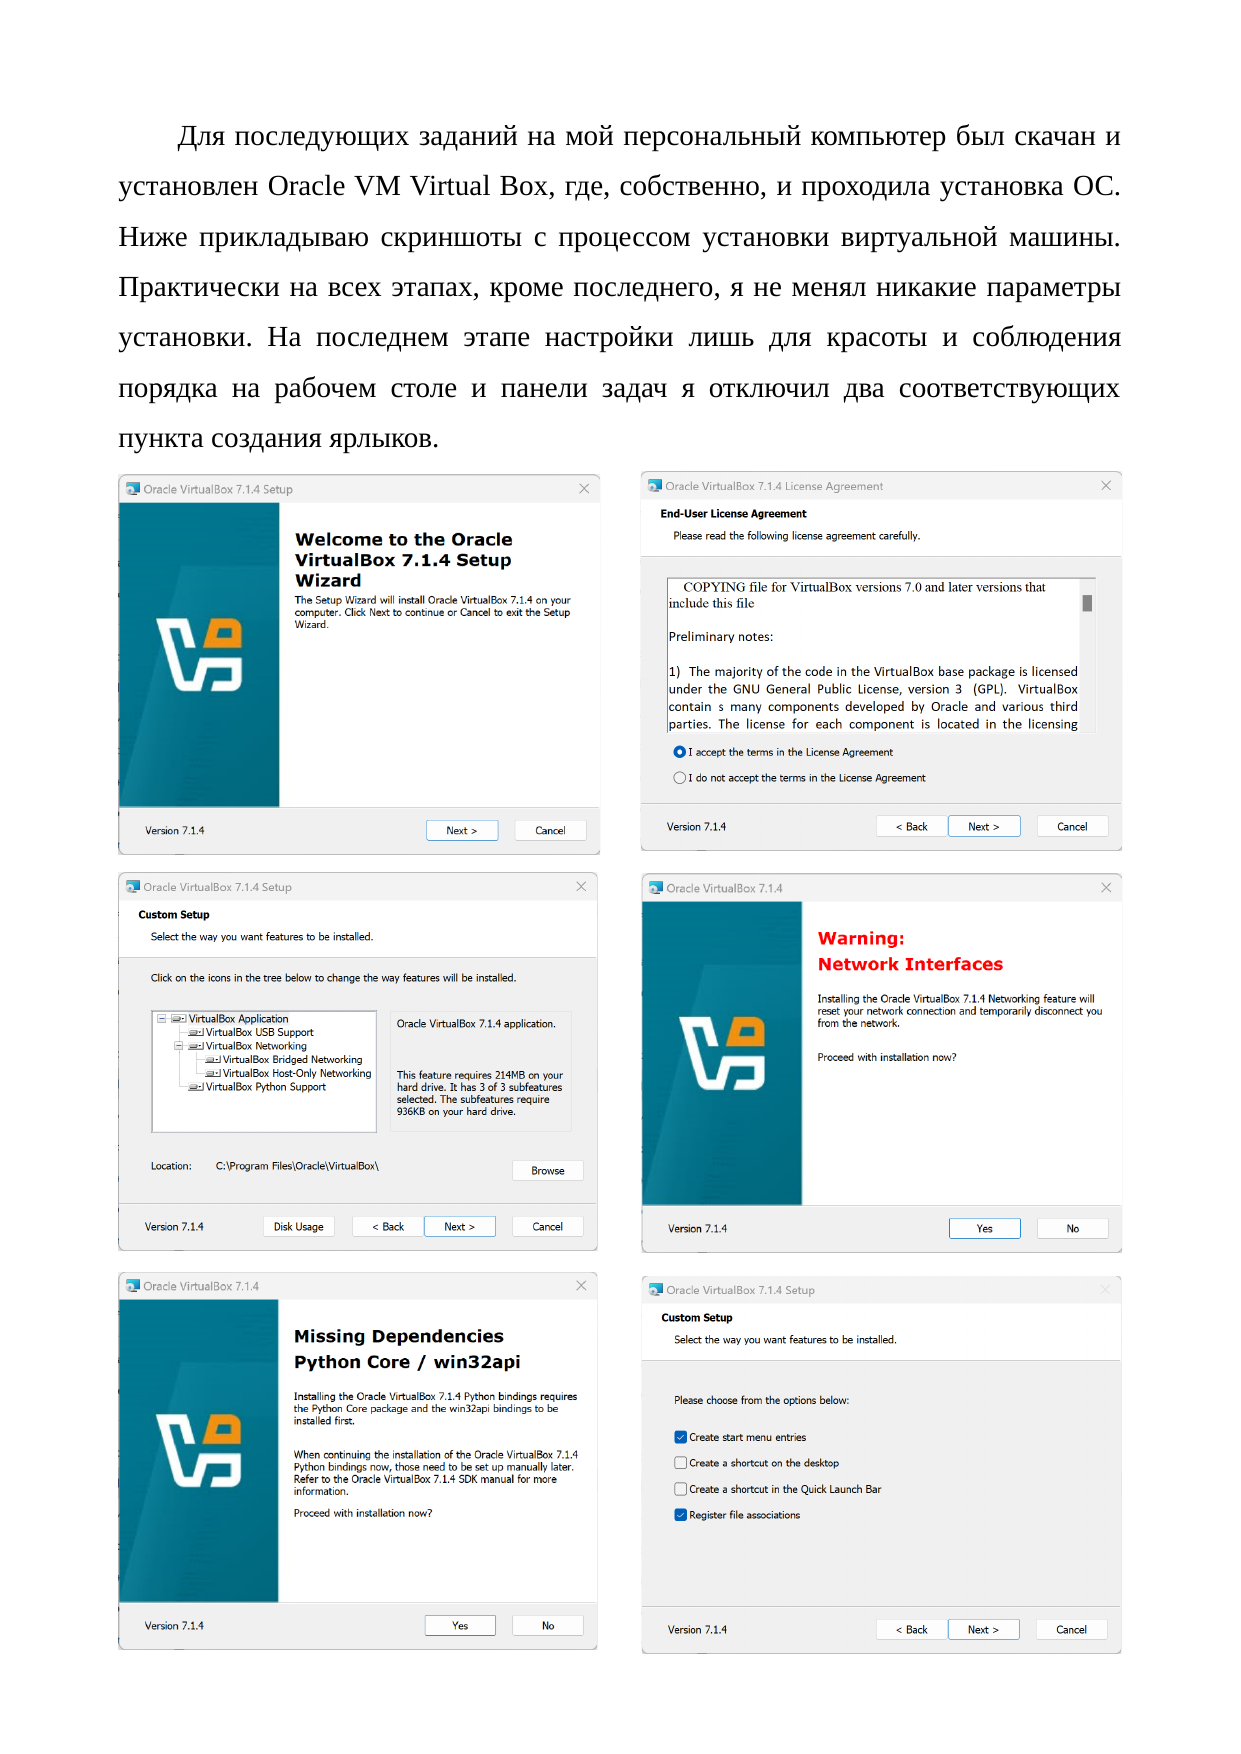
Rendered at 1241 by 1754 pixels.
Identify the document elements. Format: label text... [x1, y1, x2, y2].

text Для последующих заданий на мой персональный компьютер был скачан и установлен Oracle VM Virtual Box, где, собственно, и проходила установка ОС. Ниже прикладываю скриншоты с процессом установки виртуальной машины. Практически на всех этапах, кроме последнего, я не менял никакие параметры установки. На последнем этапе настройки лишь для красоты и соблюдения порядка на рабочем столе и панели задач я отключил два соответствующих пункта создания ярлыков. [118, 118, 1122, 453]
